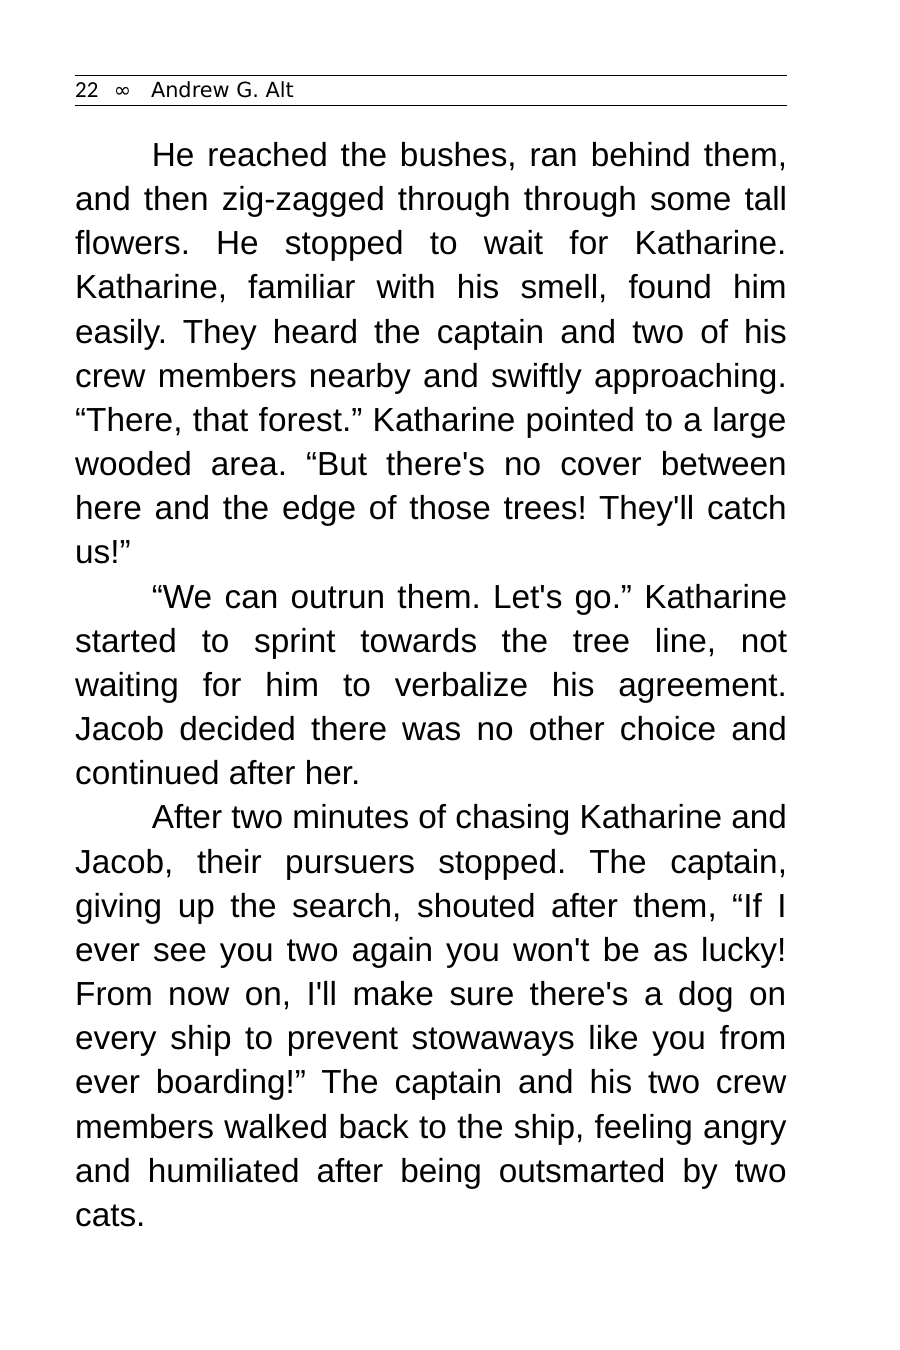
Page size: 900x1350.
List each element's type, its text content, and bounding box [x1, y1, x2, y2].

text After two minutes of chasing Katharine and Jacob, their pursuers stopped. The captain, giving up the search, shouted after them, “If I ever see you two again you won't be as lucky! From now on, I'll make sure there's a dog on every ship to prevent stowaways like you from ever boarding!” The captain and his two crew members walked back to the ship, feeling angry and humiliated after being outsmarted by two cats. [75, 797, 787, 1233]
text “We can outrun them. Let's go.” Katharine started to sprint towards the tree line, not waiting for him to verbalize his agreement. Jacob decided there was no other choice and continued after her. [75, 577, 787, 792]
text He reached the bushes, ran behind them, and then zig-zagged through through some tall flowers. He stopped to wait for Katharine. Katharine, familiar with his smell, found him easily. They heard the captain and two of his crew members nearby and swiftly approaching. “There, that forest.” Katharine pointed to a large wooded area. “But there's no cover between here and the edge of those trees! They'll catch us!” [75, 135, 787, 571]
